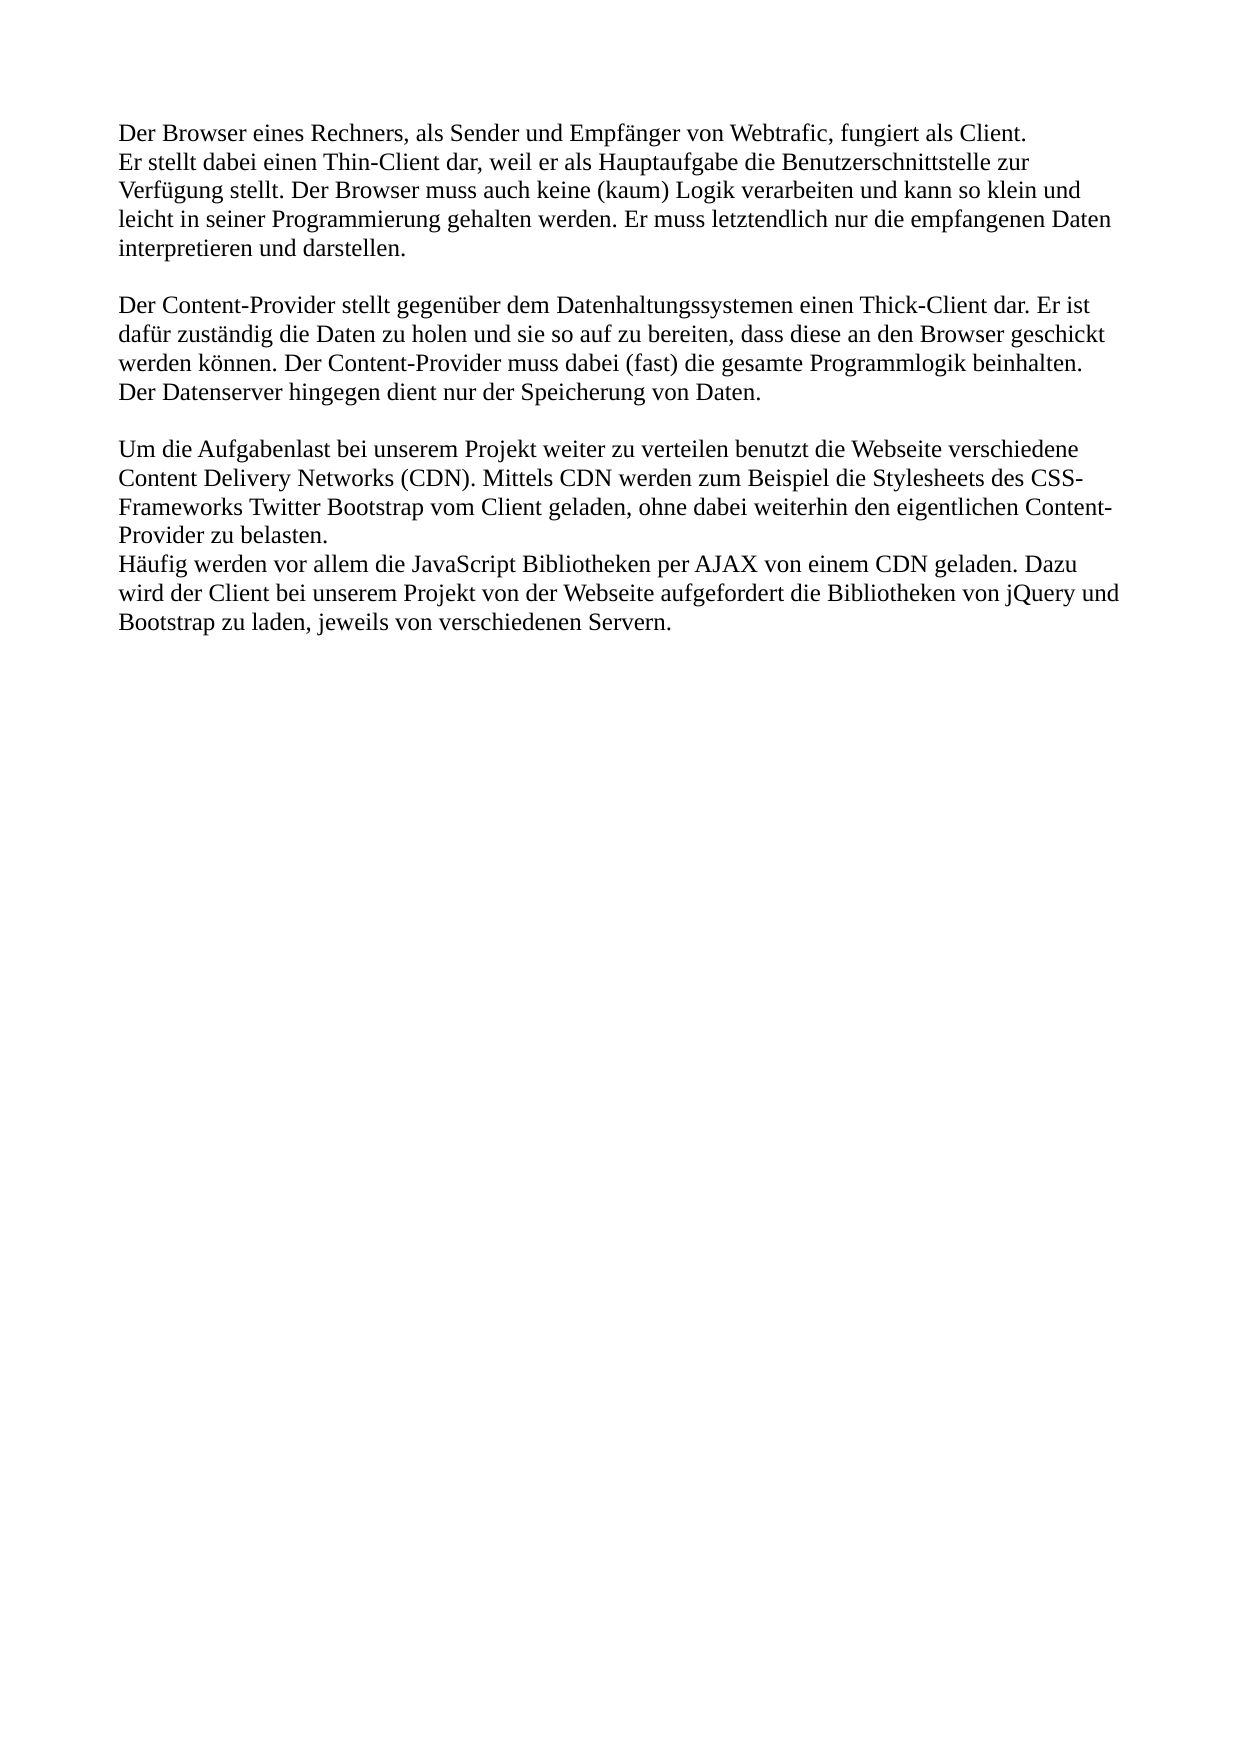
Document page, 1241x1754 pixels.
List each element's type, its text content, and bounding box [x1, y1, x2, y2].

text Um die Aufgabenlast bei unserem Projekt weiter zu verteilen benutzt die Webseite verschiedene Content Delivery Networks (CDN). Mittels CDN werden zum Beispiel die Stylesheets des CSS-Frameworks Twitter Bootstrap vom Client geladen, ohne dabei weiterhin den eigentlichen Content-Provider zu belasten. Häufig werden vor allem die JavaScript Bibliotheken per AJAX von einem CDN geladen. Dazu wird der Client bei unserem Projekt von der Webseite aufgefordert die Bibliotheken von jQuery und Bootstrap zu laden, jeweils von verschiedenen Servern. [118, 434, 1122, 636]
text Der Content-Provider stellt gegenüber dem Datenhaltungssystemen einen Thick-Client dar. Er ist dafür zuständig die Daten zu holen und sie so auf zu bereiten, dass diese an den Browser geschickt werden können. Der Content-Provider muss dabei (fast) die gesamte Programmlogik beinhalten. Der Datenserver hingegen dient nur der Speicherung von Daten. [118, 291, 1122, 406]
text Der Browser eines Rechners, als Sender und Empfänger von Webtrafic, fungiert als Client. [118, 118, 1122, 147]
text Er stellt dabei einen Thin-Client dar, weil er als Hauptaufgabe die Benutzerschnittstelle zur Verfügung stellt. Der Browser muss auch keine (kaum) Logik verarbeiten und kann so klein und leicht in seiner Programmierung gehalten werden. Er muss letztendlich nur die empfangenen Daten interpretieren und darstellen. [118, 147, 1122, 262]
